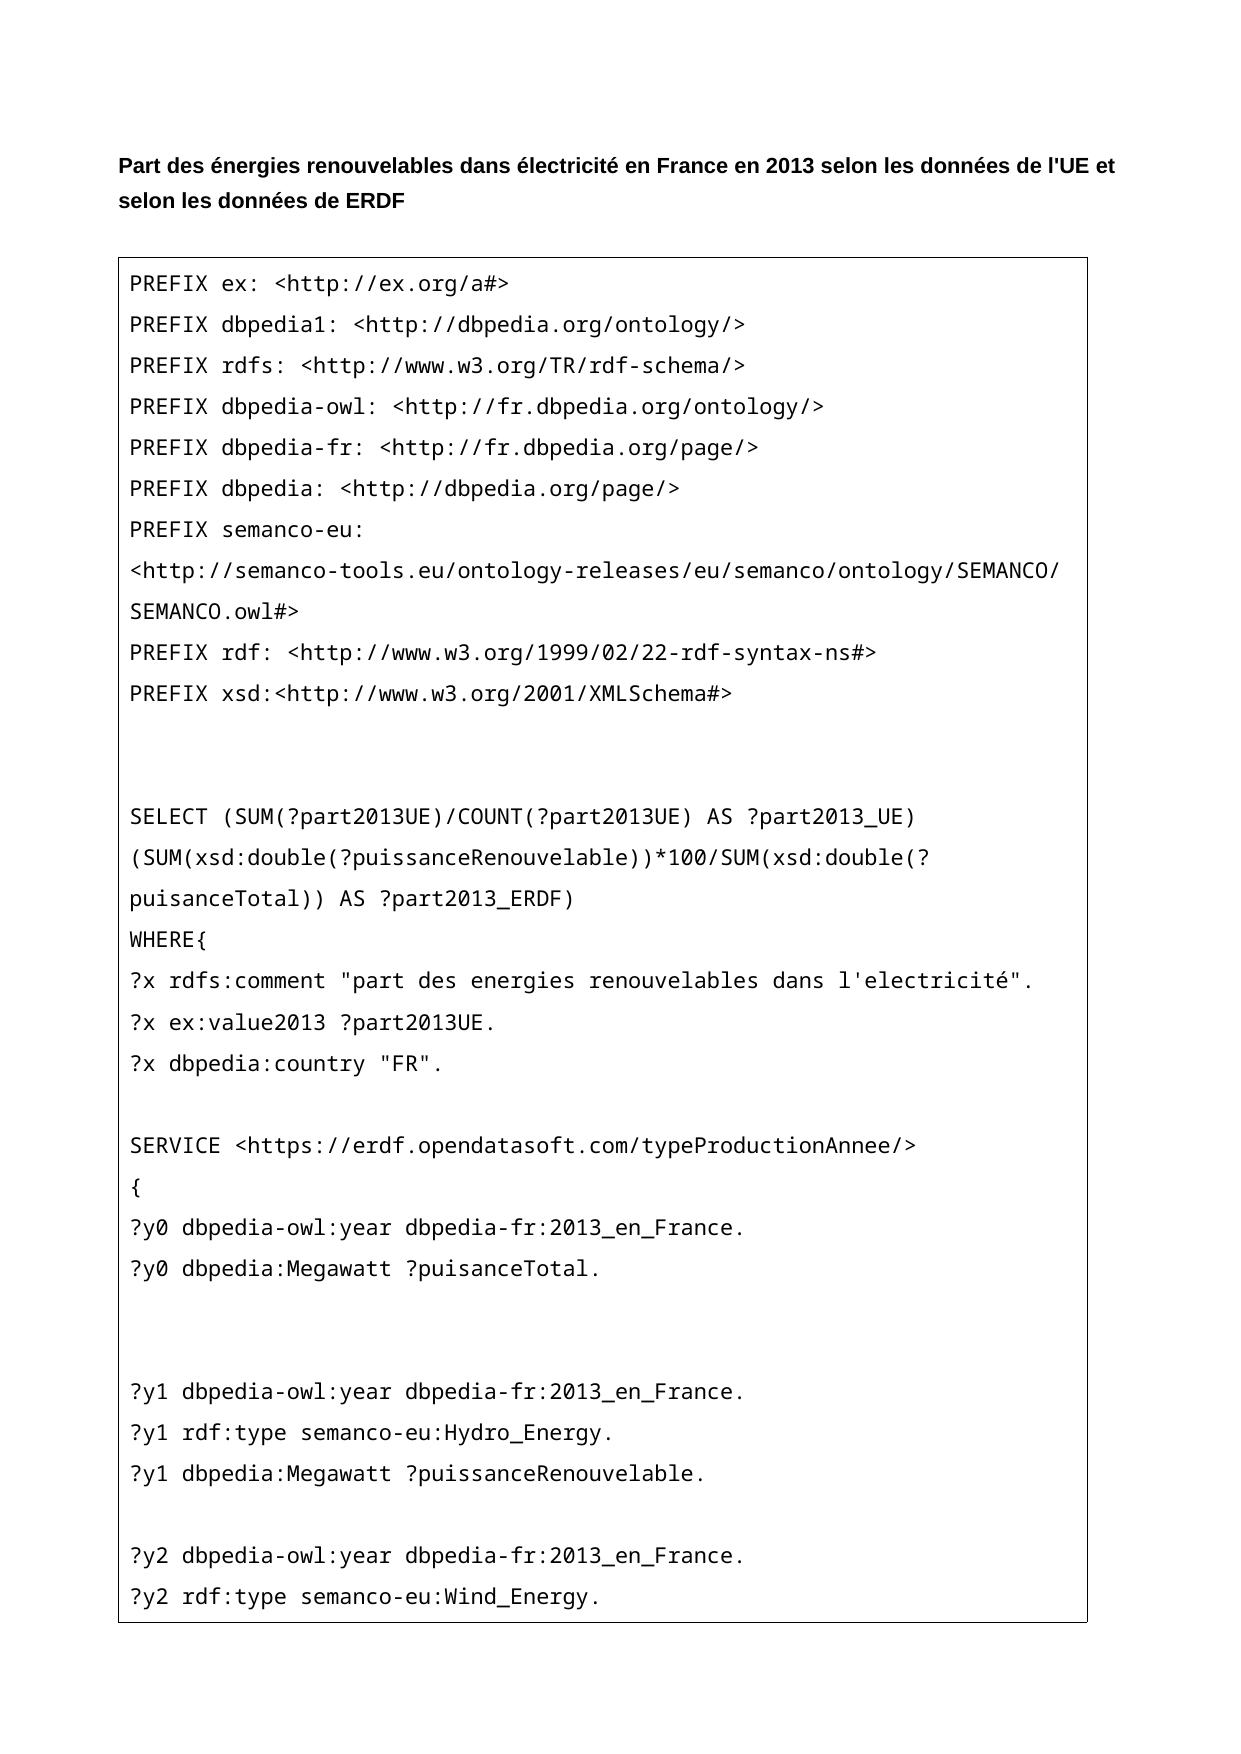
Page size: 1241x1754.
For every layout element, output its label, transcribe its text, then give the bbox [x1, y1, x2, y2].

text Part des énergies renouvelables dans électricité en France en 2013 selon les données de l'UE et selon les données de ERDF [118, 153, 1122, 213]
table_header PREFIX ex: <http://ex.org/a#> PREFIX dbpedia1: <http://dbpedia.org/ontology/> PREFIX rdfs: <http://www.w3.org/TR/rdf-schema/> PREFIX dbpedia-owl: <http://fr.dbpedia.org/ontology/> PREFIX dbpedia-fr: <http://fr.dbpedia.org/page/> PREFIX dbpedia: <http://dbpedia.org/page/> PREFIX semanco-eu: <http://semanco-tools.eu/ontology-releases/eu/semanco/ontology/SEMANCO/SEMANCO.owl#> PREFIX rdf: <http://www.w3.org/1999/02/22-rdf-syntax-ns#> PREFIX xsd:<http://www.w3.org/2001/XMLSchema#> SELECT (SUM(?part2013UE)/COUNT(?part2013UE) AS ?part2013_UE) (SUM(xsd:double(?puissanceRenouvelable))*100/SUM(xsd:double(?puisanceTotal)) AS ?part2013_ERDF) WHERE{ ?x rdfs:comment "part des energies renouvelables dans l'electricité". ?x ex:value2013 ?part2013UE. ?x dbpedia:country "FR". SERVICE <https://erdf.opendatasoft.com/typeProductionAnnee/> { ?y0 dbpedia-owl:year dbpedia-fr:2013_en_France. ?y0 dbpedia:Megawatt ?puisanceTotal. ?y1 dbpedia-owl:year dbpedia-fr:2013_en_France. ?y1 rdf:type semanco-eu:Hydro_Energy. ?y1 dbpedia:Megawatt ?puissanceRenouvelable. ?y2 dbpedia-owl:year dbpedia-fr:2013_en_France. ?y2 rdf:type semanco-eu:Wind_Energy. [119, 258, 1087, 1622]
